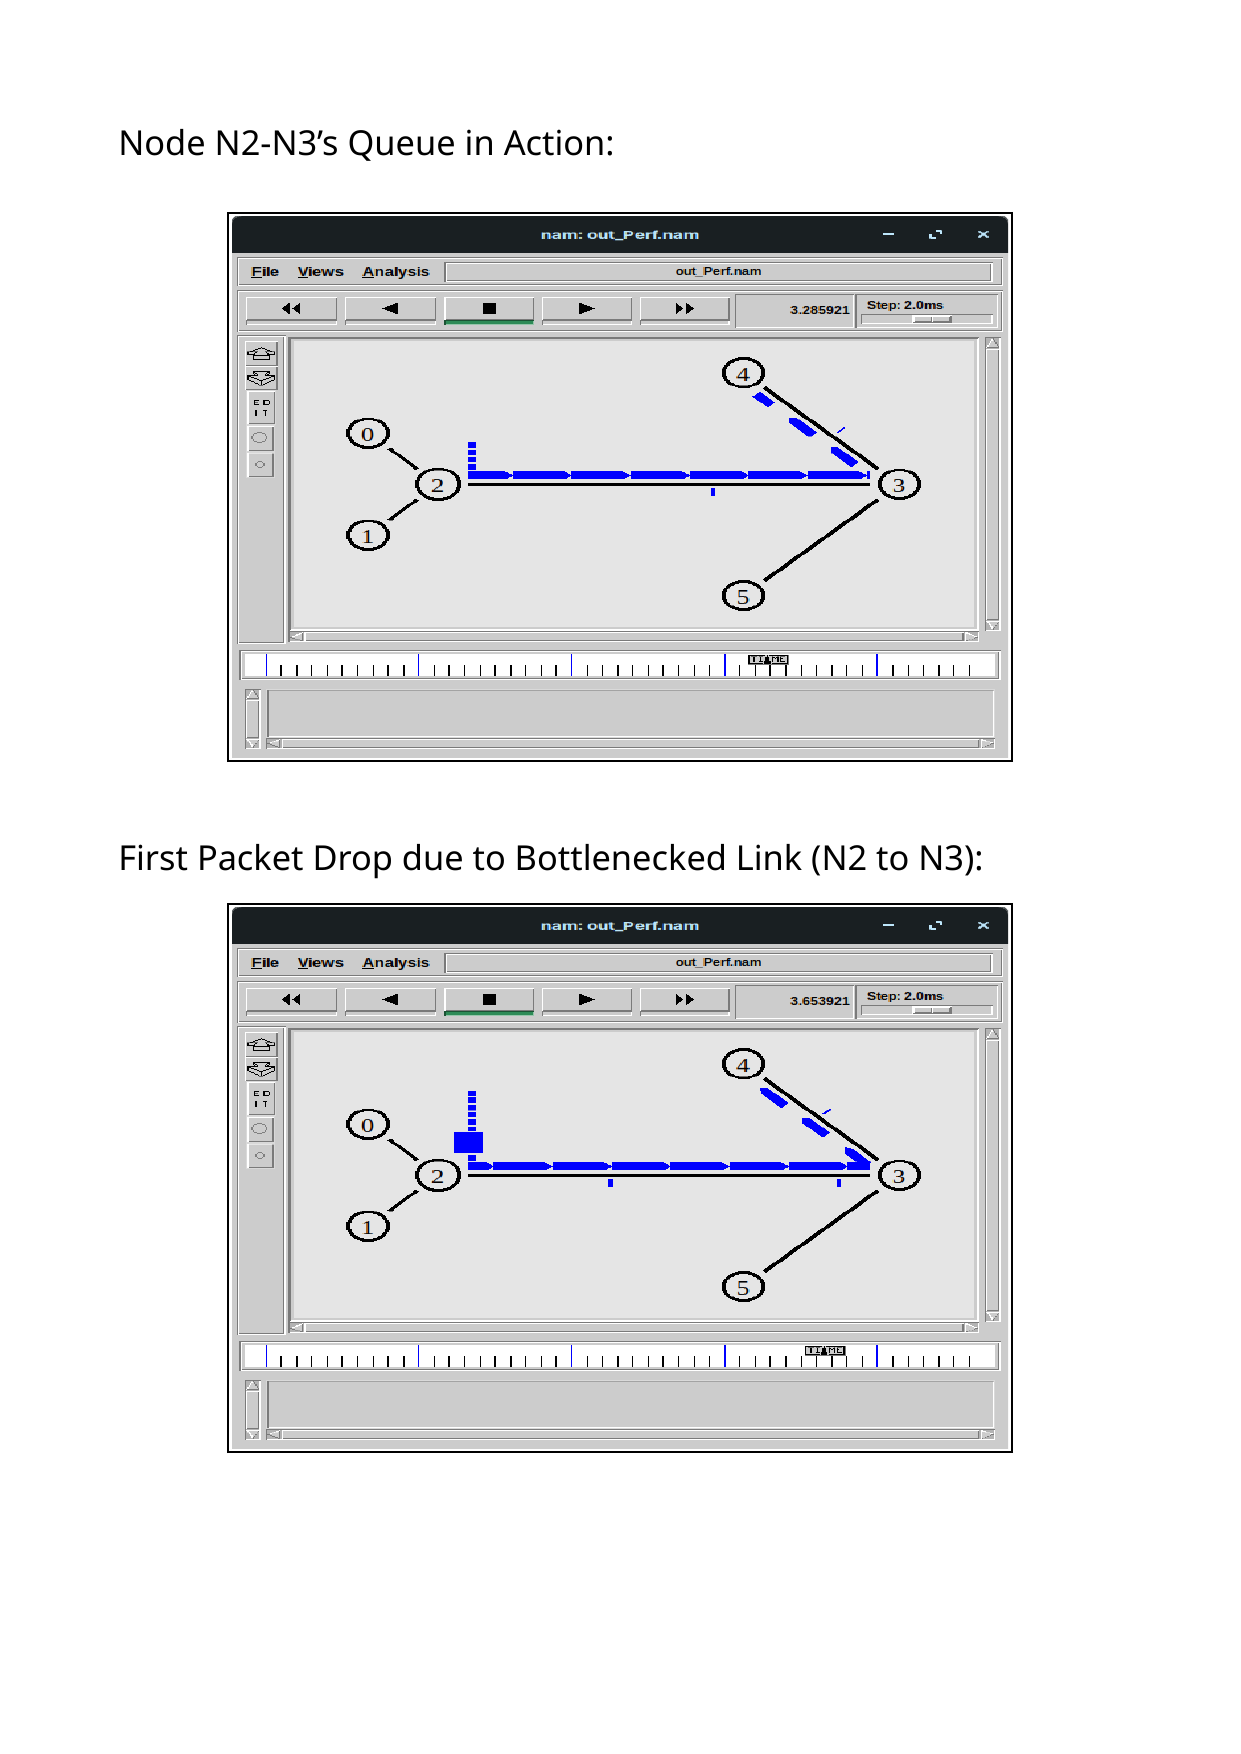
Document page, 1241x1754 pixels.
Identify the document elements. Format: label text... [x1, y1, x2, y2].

text Node N2-N3’s Queue in Action: [118, 118, 1122, 165]
text First Packet Drop due to Bottlenecked Link (N2 to N3): [118, 834, 1122, 881]
picture [232, 216, 1009, 758]
picture [232, 907, 1009, 1449]
